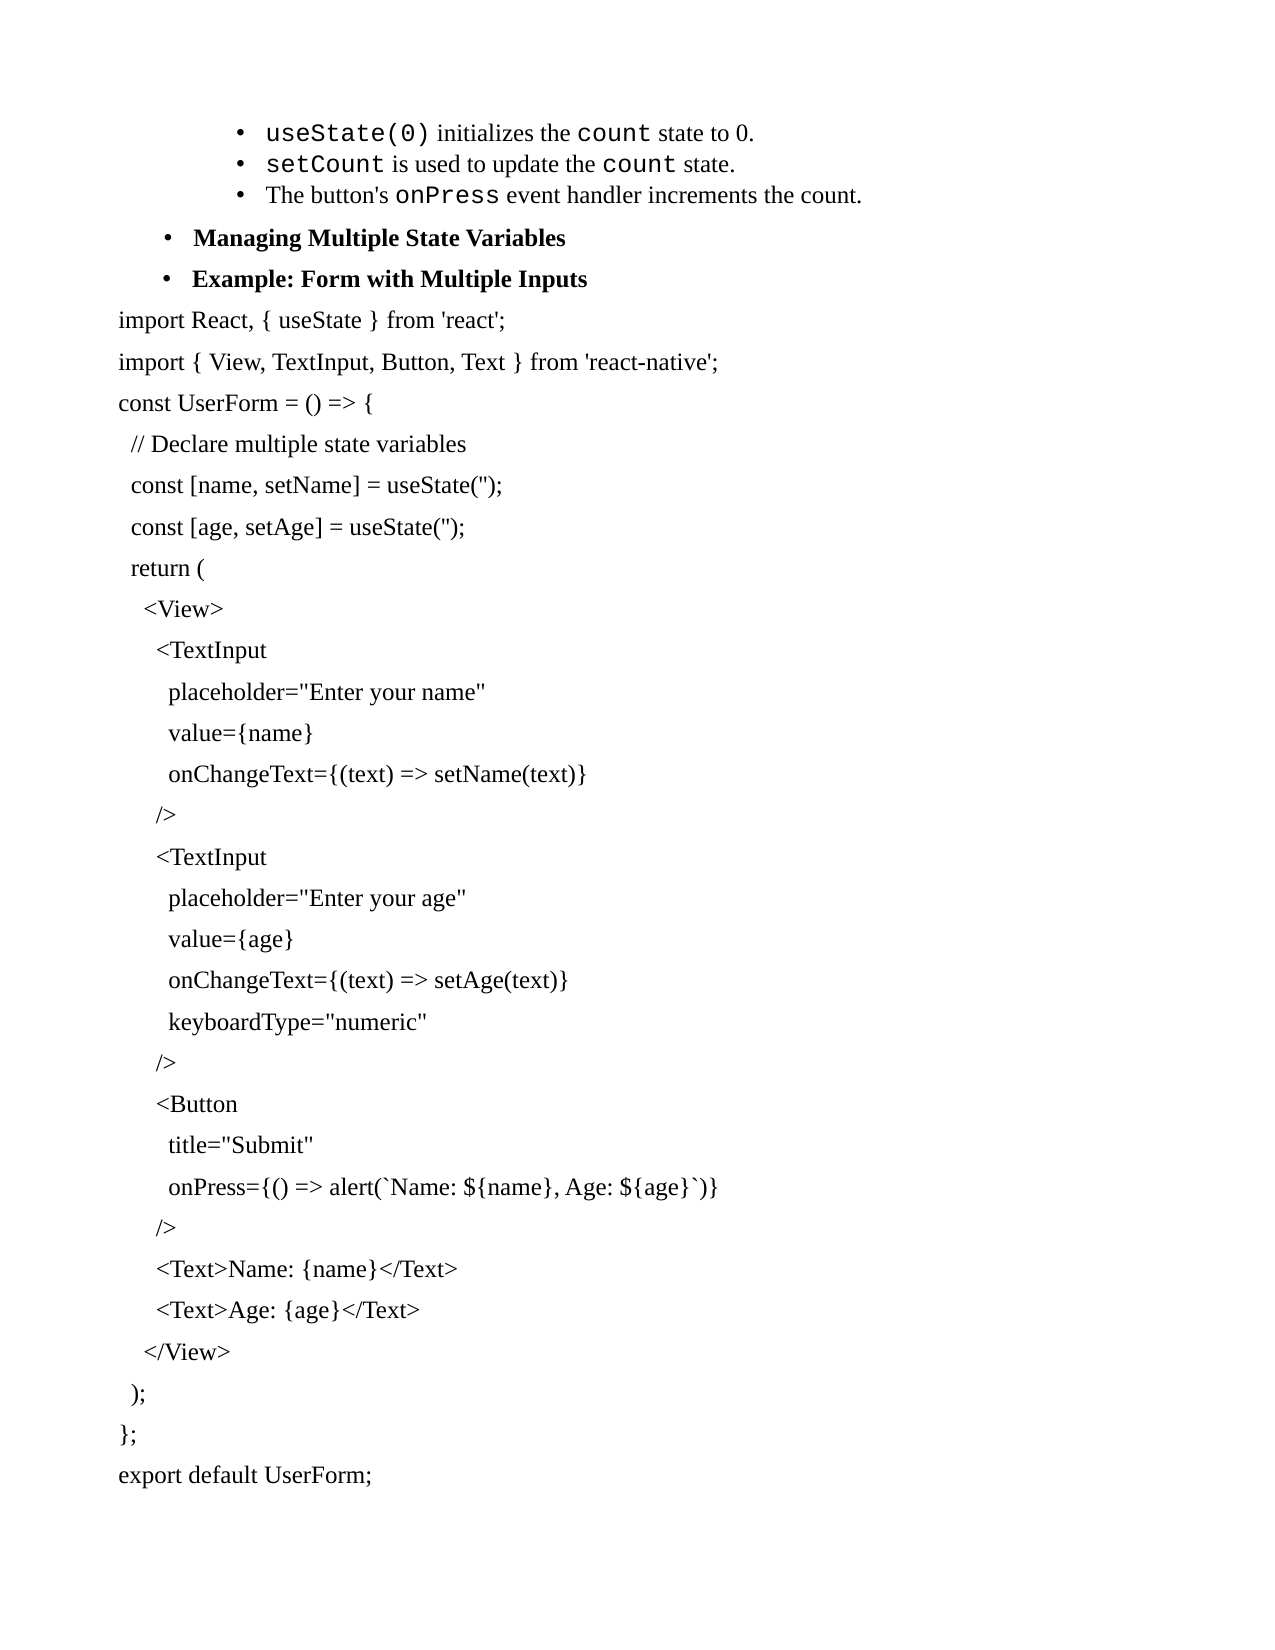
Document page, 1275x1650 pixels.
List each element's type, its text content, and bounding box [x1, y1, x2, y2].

text keyboardType="numeric" [118, 1007, 1157, 1036]
text <TextInput [118, 636, 1157, 664]
text onChangeText={(text) => setAge(text)} [118, 966, 1157, 994]
list Example: Form with Multiple Inputs [162, 264, 1157, 293]
text <Text>Age: {age}</Text> [118, 1296, 1157, 1324]
text /> [118, 1048, 1157, 1077]
text <TextInput [118, 842, 1157, 871]
text </View> [118, 1337, 1157, 1366]
text value={name} [118, 718, 1157, 747]
text onChangeText={(text) => setName(text)} [118, 759, 1157, 788]
text import React, { useState } from 'react'; [118, 306, 1157, 334]
text export default UserForm; [118, 1461, 1157, 1489]
text const UserForm = () => { [118, 388, 1157, 417]
text /> [118, 801, 1157, 829]
text placeholder="Enter your name" [118, 677, 1157, 706]
text /> [118, 1213, 1157, 1242]
list useState(0) initializes the count state to 0. [236, 118, 1157, 149]
text const [age, setAge] = useState(''); [118, 512, 1157, 541]
list Managing Multiple State Variables [164, 223, 1157, 252]
text return ( [118, 553, 1157, 582]
text placeholder="Enter your age" [118, 883, 1157, 912]
text value={age} [118, 924, 1157, 953]
text <Button [118, 1089, 1157, 1118]
text <Text>Name: {name}</Text> [118, 1254, 1157, 1283]
text // Declare multiple state variables [118, 429, 1157, 458]
text title="Submit" [118, 1131, 1157, 1159]
text ); [118, 1378, 1157, 1407]
list The button's onPress event handler increments the count. [236, 180, 1157, 211]
text import { View, TextInput, Button, Text } from 'react-native'; [118, 347, 1157, 376]
text <View> [118, 594, 1157, 623]
text const [name, setName] = useState(''); [118, 471, 1157, 499]
list setCount is used to update the count state. [236, 149, 1157, 180]
text onPress={() => alert(`Name: ${name}, Age: ${age}`)} [118, 1172, 1157, 1201]
text }; [118, 1419, 1157, 1448]
